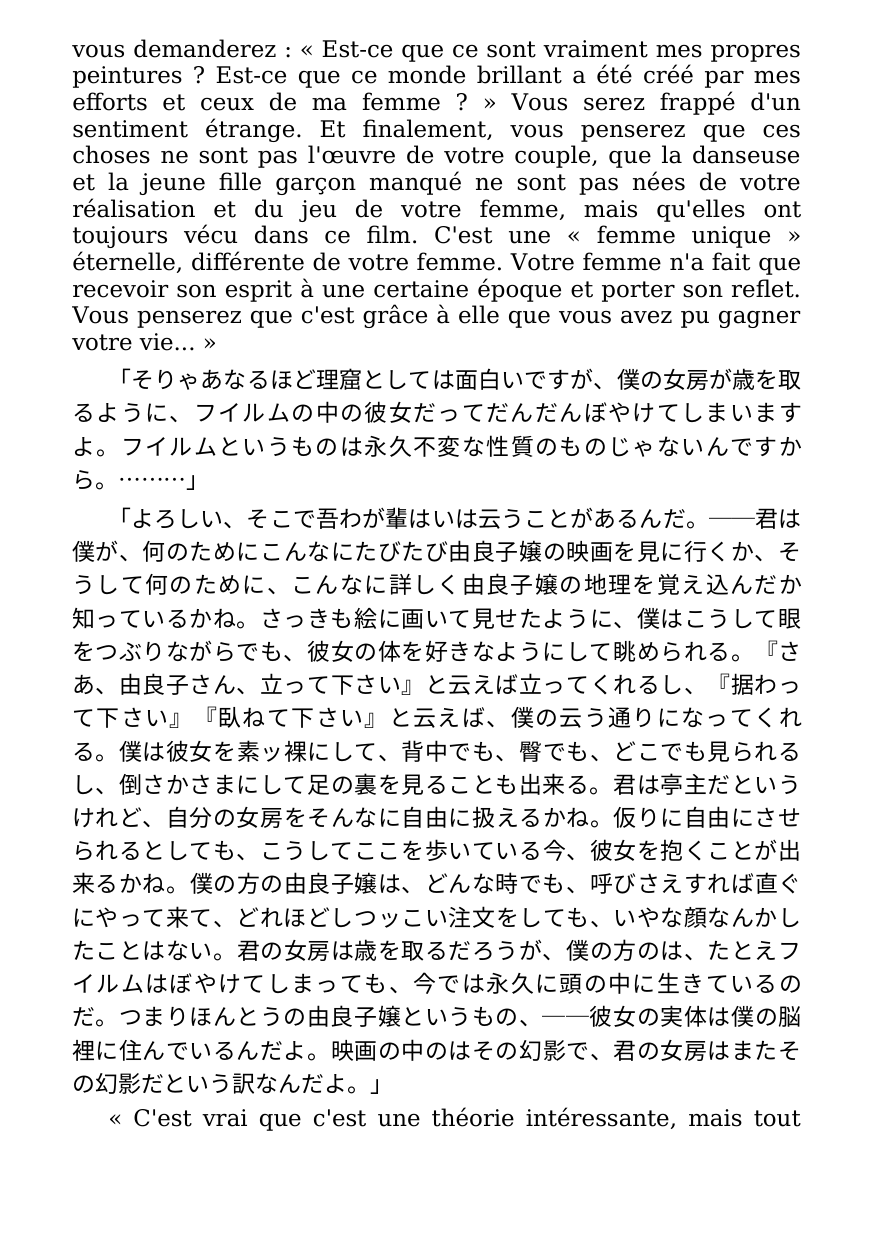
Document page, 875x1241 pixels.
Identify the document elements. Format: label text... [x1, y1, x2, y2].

text 「よろしい、そこで吾わが輩はいは云うことがあるんだ。──君は僕が、何のためにこんなにたびたび由良子嬢の映画を見に行くか、そうして何のために、こんなに詳しく由良子嬢の地理を覚え込んだか知っているかね。さっきも絵に画いて見せたように、僕はこうして眼をつぶりながらでも、彼女の体を好きなようにして眺められる。『さあ、由良子さん、立って下さい』と云えば立ってくれるし、『据わって下さい』『臥ねて下さい』と云えば、僕の云う通りになってくれる。僕は彼女を素ッ裸にして、背中でも、臀でも、どこでも見られるし、倒さかさまにして足の裏を見ることも出来る。君は亭主だというけれど、自分の女房をそんなに自由に扱えるかね。仮りに自由にさせられるとしても、こうしてここを歩いている今、彼女を抱くことが出来るかね。僕の方の由良子嬢は、どんな時でも、呼びさえすれば直ぐにやって来て、どれほどしつッこい注文をしても、いやな顔なんかしたことはない。君の女房は歳を取るだろうが、僕の方のは、たとえフイルムはぼやけてしまっても、今では永久に頭の中に生きているのだ。つまりほんとうの由良子嬢というもの、──彼女の実体は僕の脳裡に住んでいるんだよ。映画の中のはその幻影で、君の女房はまたその幻影だという訳なんだよ。」 [72, 501, 802, 1099]
text 「そりゃあなるほど理窟としては面白いですが、僕の女房が歳を取るように、フイルムの中の彼女だってだんだんぼやけてしまいますよ。フイルムというものは永久不変な性質のものじゃないんですから。………」 [72, 362, 802, 495]
text vous demanderez : « Est-ce que ce sont vraiment mes propres peintures ? Est-ce que ce monde brillant a été créé par mes efforts et ceux de ma femme ? » Vous serez frappé d'un sentiment étrange. Et finalement, vous penserez que ces choses ne sont pas l'œuvre de votre couple, que la danseuse et la jeune fille garçon manqué ne sont pas nées de votre réalisation et du jeu de votre femme, mais qu'elles ont toujours vécu dans ce film. C'est une « femme unique » éternelle, différente de votre femme. Votre femme n'a fait que recevoir son esprit à une certaine époque et porter son reflet. Vous penserez que c'est grâce à elle que vous avez pu gagner votre vie... » [72, 36, 802, 356]
text « C'est vrai que c'est une théorie intéressante, mais tout [72, 1105, 802, 1132]
